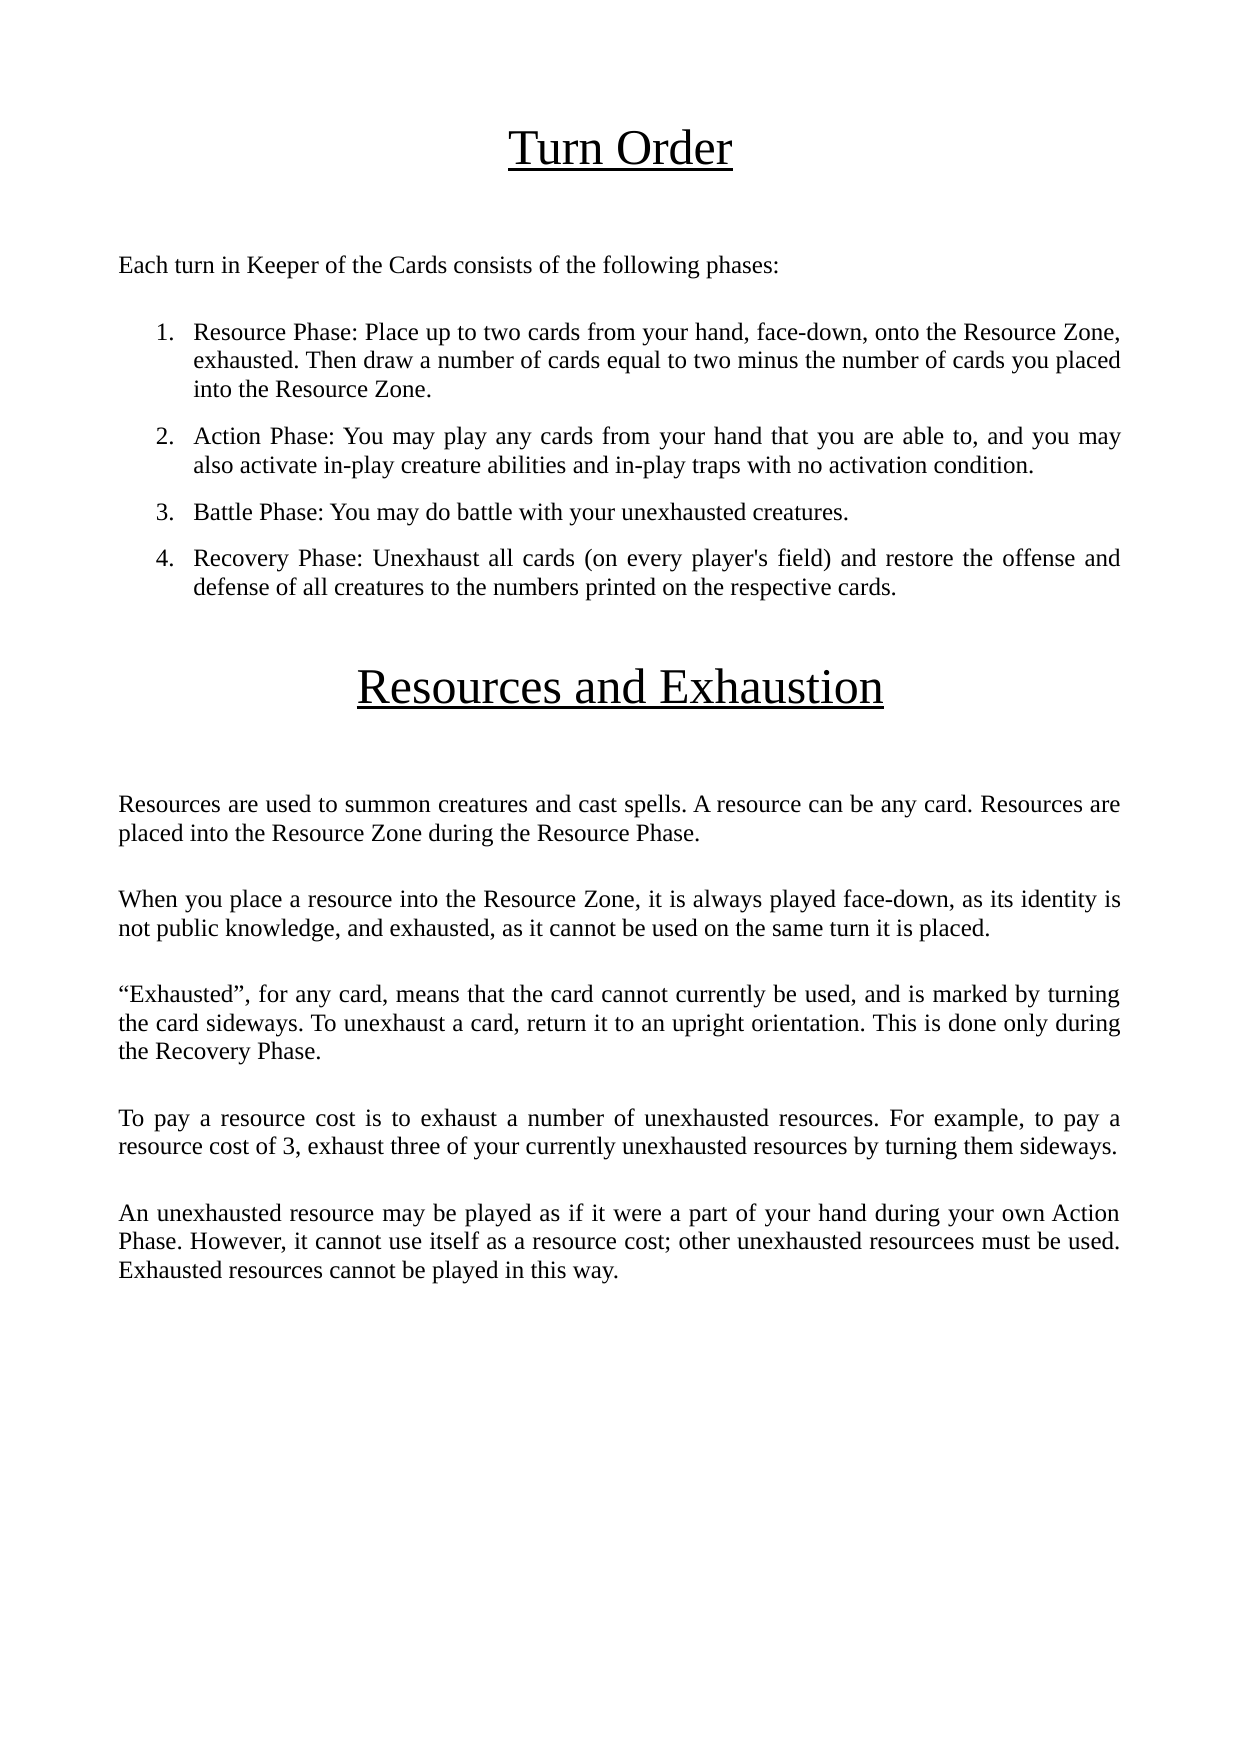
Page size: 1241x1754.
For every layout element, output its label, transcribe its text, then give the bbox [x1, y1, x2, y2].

text To pay a resource cost is to exhaust a number of unexhausted resources. For example, to pay a resource cost of 3, exhaust three of your currently unexhausted resources by turning them sideways. [118, 1103, 1122, 1160]
text When you place a resource into the Resource Zone, it is always played face-down, as its identity is not public knowledge, and exhausted, as it cannot be used on the same turn it is placed. [118, 884, 1122, 941]
text Resources and Exhaustion [118, 656, 1122, 714]
text “Exhausted”, for any card, means that the card cannot currently be used, and is marked by turning the card sideways. To unexhaust a card, return it to an upright orientation. This is done only during the Recovery Phase. [118, 979, 1122, 1065]
text Resources are used to summon creatures and cast spells. A resource can be any card. Resources are placed into the Resource Zone during the Resource Phase. [118, 789, 1122, 846]
list Resource Phase: Place up to two cards from your hand, face-down, onto the Resource Zone, exhausted. Then draw a number of cards equal to two minus the number of cards you placed into the Resource Zone. [156, 317, 1122, 403]
list Battle Phase: You may do battle with your unexhausted creatures. [156, 497, 1122, 525]
text An unexhausted resource may be played as if it were a part of your hand during your own Action Phase. However, it cannot use itself as a resource cost; other unexhausted resourcees must be used. Exhausted resources cannot be played in this way. [118, 1198, 1122, 1284]
list Action Phase: You may play any cards from your hand that you are able to, and you may also activate in-play creature abilities and in-play traps with no activation condition. [156, 421, 1122, 479]
text Turn Order [118, 118, 1122, 176]
list Recovery Phase: Unexhaust all cards (on every player's field) and restore the offense and defense of all creatures to the numbers printed on the respective cards. [156, 543, 1122, 601]
text Each turn in Keeper of the Cards consists of the following phases: [118, 251, 1122, 279]
